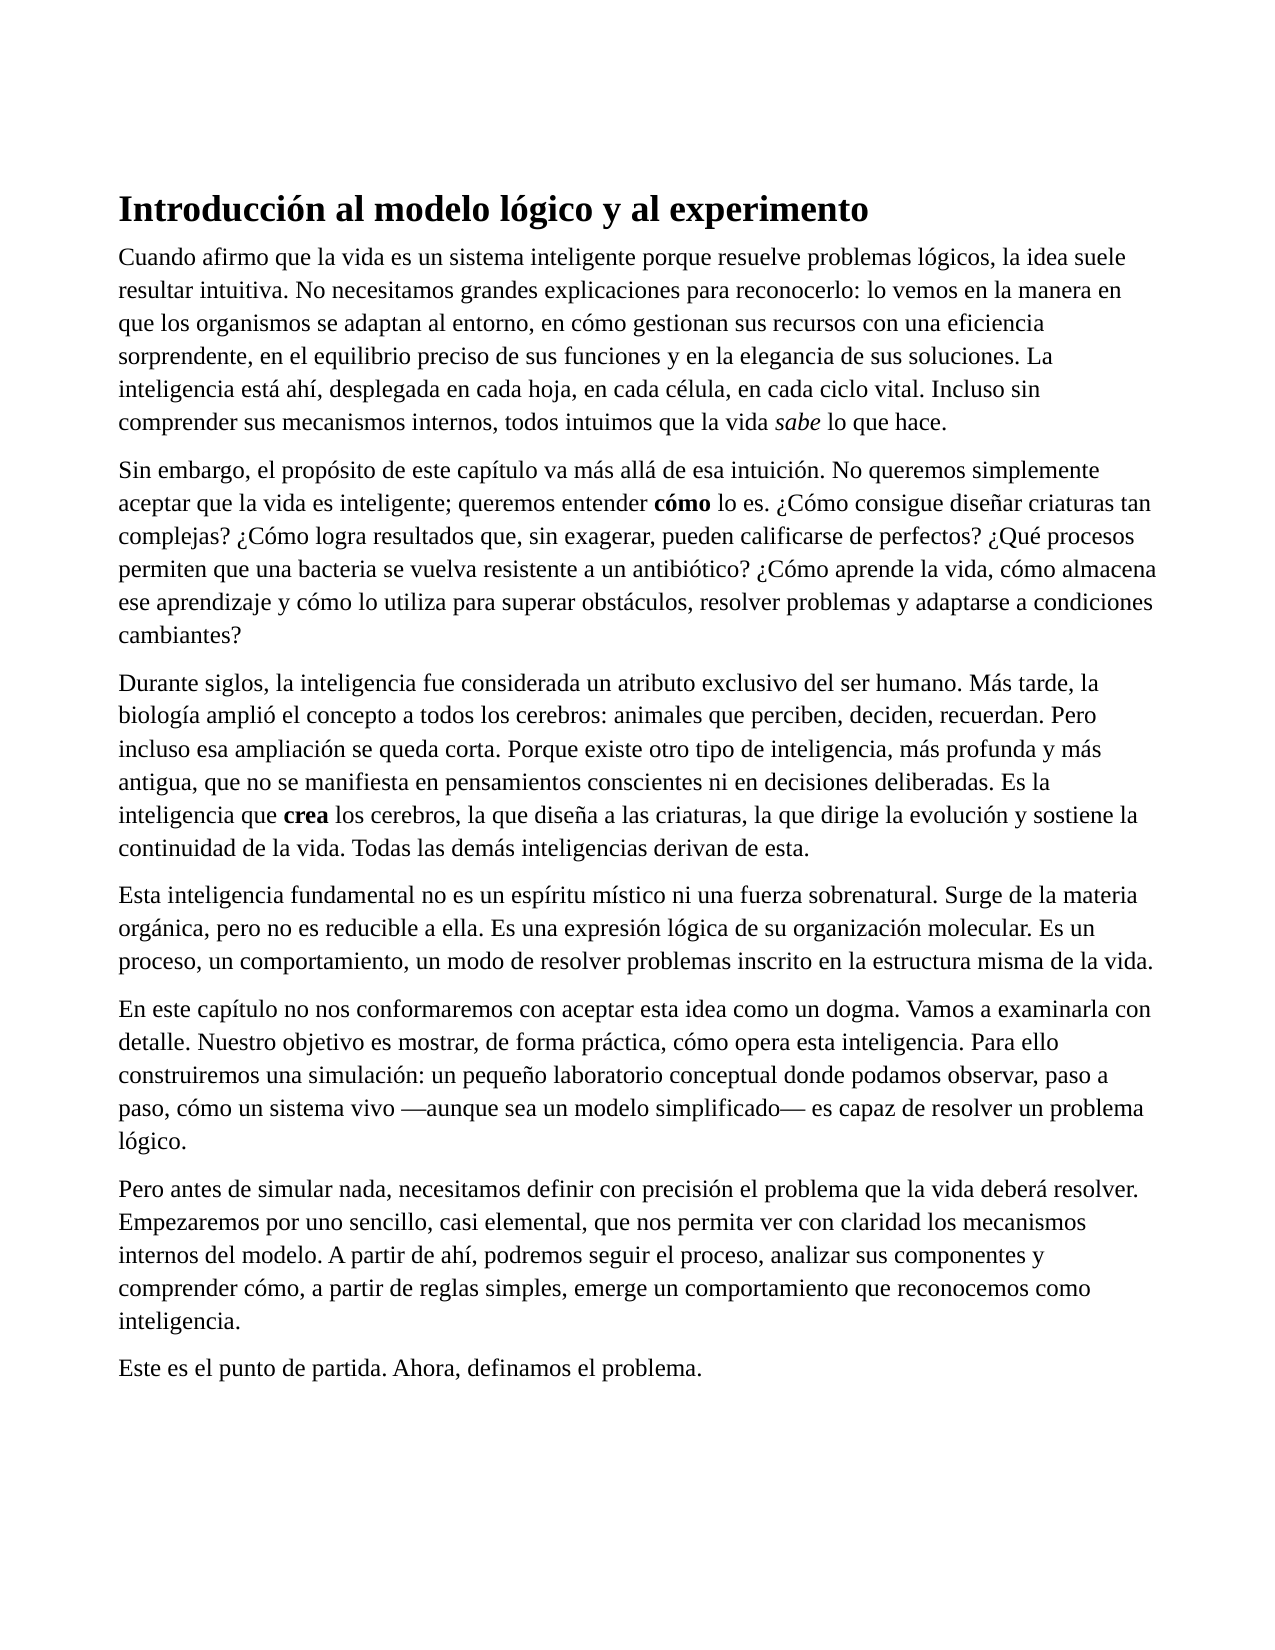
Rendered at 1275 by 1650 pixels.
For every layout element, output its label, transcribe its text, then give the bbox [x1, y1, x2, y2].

text Pero antes de simular nada, necesitamos definir con precisión el problema que la vida deberá resolver. Empezaremos por uno sencillo, casi elemental, que nos permita ver con claridad los mecanismos internos del modelo. A partir de ahí, podremos seguir el proceso, analizar sus componentes y comprender cómo, a partir de reglas simples, emerge un comportamiento que reconocemos como inteligencia. [118, 1174, 1157, 1334]
text Esta inteligencia fundamental no es un espíritu místico ni una fuerza sobrenatural. Surge de la materia orgánica, pero no es reducible a ella. Es una expresión lógica de su organización molecular. Es un proceso, un comportamiento, un modo de resolver problemas inscrito en la estructura misma de la vida. [118, 880, 1157, 975]
text Sin embargo, el propósito de este capítulo va más allá de esa intuición. No queremos simplemente aceptar que la vida es inteligente; queremos entender cómo lo es. ¿Cómo consigue diseñar criaturas tan complejas? ¿Cómo logra resultados que, sin exagerar, pueden calificarse de perfectos? ¿Qué procesos permiten que una bacteria se vuelva resistente a un antibiótico? ¿Cómo aprende la vida, cómo almacena ese aprendizaje y cómo lo utiliza para superar obstáculos, resolver problemas y adaptarse a condiciones cambiantes? [118, 455, 1157, 649]
text Durante siglos, la inteligencia fue considerada un atributo exclusivo del ser humano. Más tarde, la biología amplió el concepto a todos los cerebros: animales que perciben, deciden, recuerdan. Pero incluso esa ampliación se queda corta. Porque existe otro tipo de inteligencia, más profunda y más antigua, que no se manifiesta en pensamientos conscientes ni en decisiones deliberadas. Es la inteligencia que crea los cerebros, la que diseña a las criaturas, la que dirige la evolución y sostiene la continuidad de la vida. Todas las demás inteligencias derivan de esta. [118, 668, 1157, 861]
text En este capítulo no nos conformaremos con aceptar esta idea como un dogma. Vamos a examinarla con detalle. Nuestro objetivo es mostrar, de forma práctica, cómo opera esta inteligencia. Para ello construiremos una simulación: un pequeño laboratorio conceptual donde podamos observar, paso a paso, cómo un sistema vivo —aunque sea un modelo simplificado— es capaz de resolver un problema lógico. [118, 994, 1157, 1155]
text Cuando afirmo que la vida es un sistema inteligente porque resuelve problemas lógicos, la idea suele resultar intuitiva. No necesitamos grandes explicaciones para reconocerlo: lo vemos en la manera en que los organismos se adaptan al entorno, en cómo gestionan sus recursos con una eficiencia sorprendente, en el equilibrio preciso de sus funciones y en la elegancia de sus soluciones. La inteligencia está ahí, desplegada en cada hoja, en cada célula, en cada ciclo vital. Incluso sin comprender sus mecanismos internos, todos intuimos que la vida sabe lo que hace. [118, 242, 1157, 436]
subtitle Introducción al modelo lógico y al experimento [118, 187, 1157, 230]
text Este es el punto de partida. Ahora, definamos el problema. [118, 1353, 1157, 1382]
